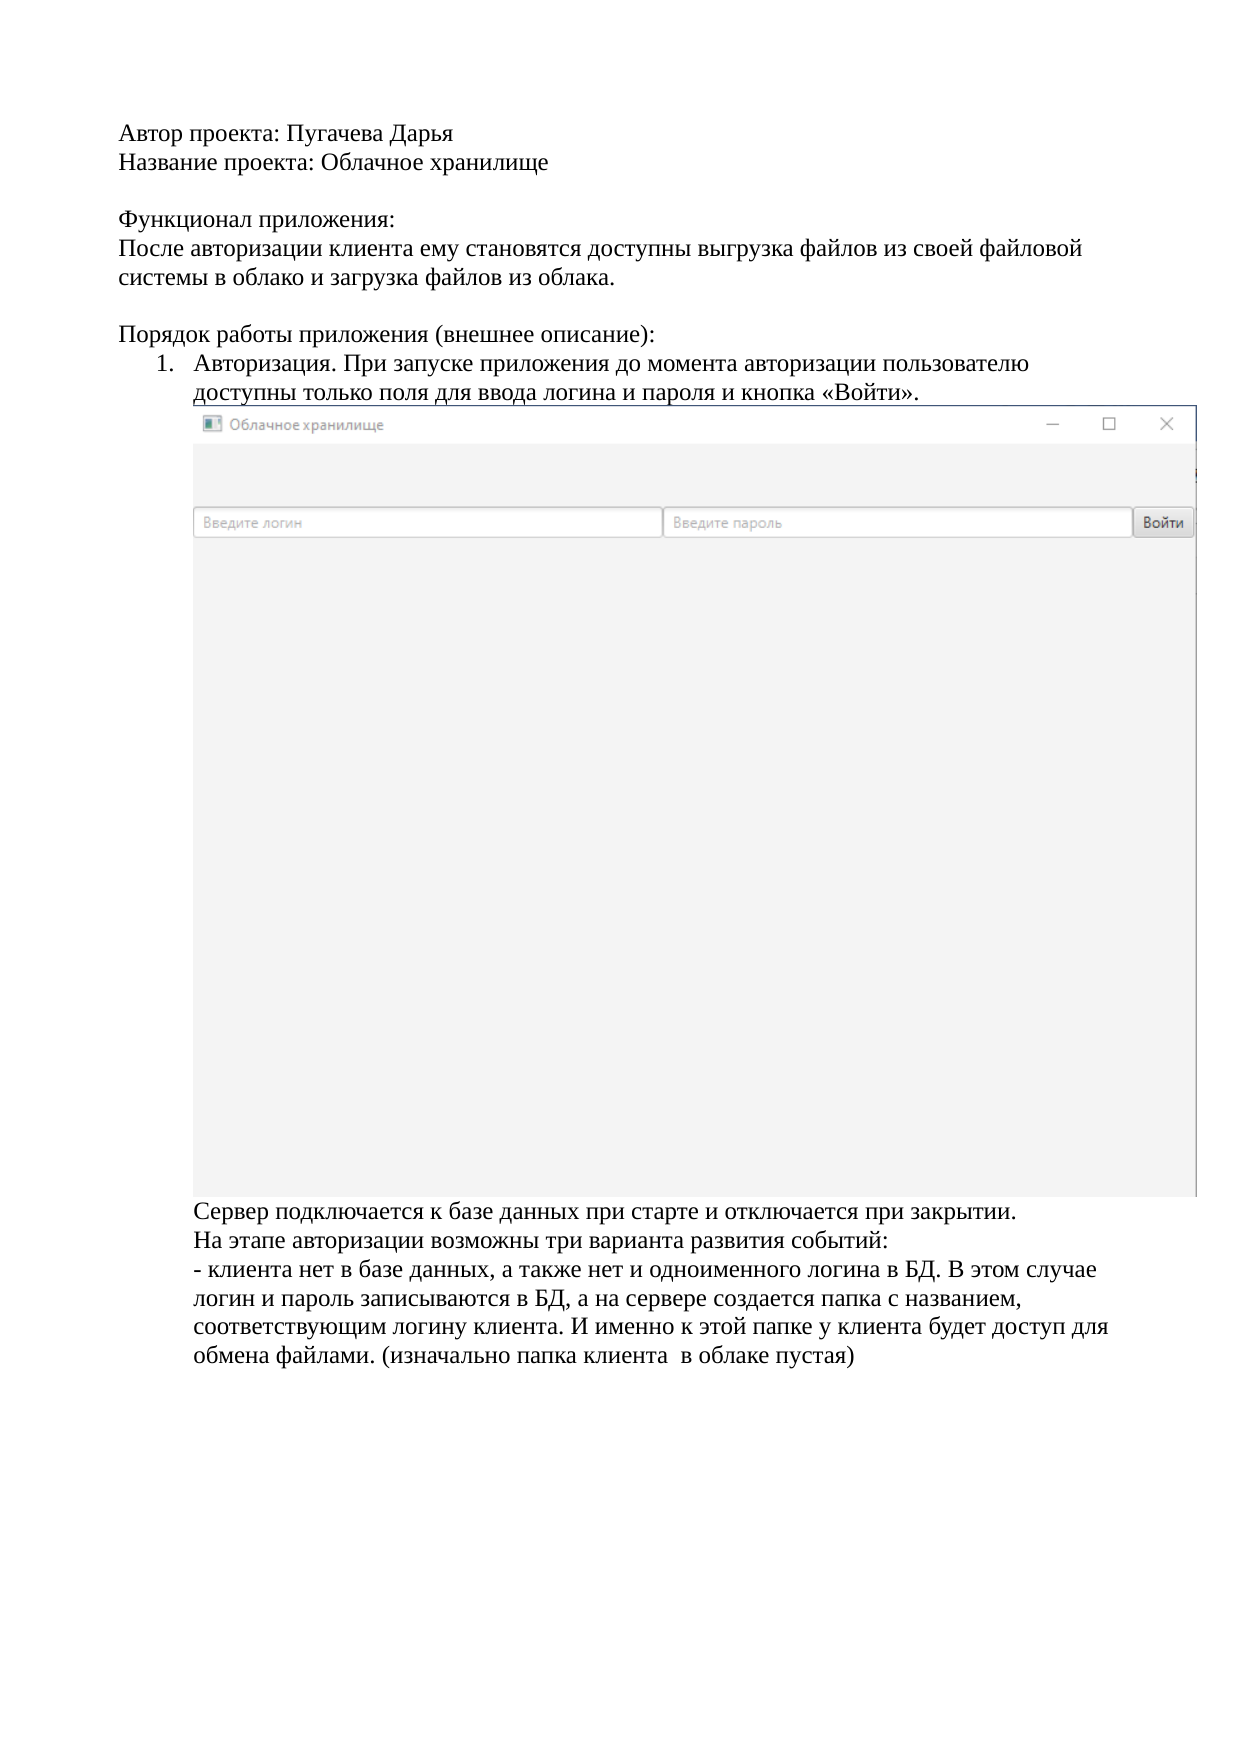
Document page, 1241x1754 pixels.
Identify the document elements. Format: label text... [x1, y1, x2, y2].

text После авторизации клиента ему становятся доступны выгрузка файлов из своей файловой системы в облако и загрузка файлов из облака. [118, 233, 1122, 291]
text Сервер подключается к базе данных при старте и отключается при закрытии. [193, 1197, 1122, 1225]
text Порядок работы приложения (внешнее описание): [118, 319, 1122, 348]
text Автор проекта: Пугачева Дарья [118, 118, 1122, 147]
text Функционал приложения: [118, 204, 1122, 233]
text На этапе авторизации возможны три варианта развития событий: [193, 1225, 1122, 1254]
list Авторизация. При запуске приложения до момента авторизации пользователю доступны только поля для ввода логина и пароля и кнопка «Войти». [156, 348, 1122, 406]
text Название проекта: Облачное хранилище [118, 147, 1122, 176]
text - клиента нет в базе данных, а также нет и одноименного логина в БД. В этом случае логин и пароль записываются в БД, а на сервере создается папка с названием, соответствующим логину клиента. И именно к этой папке у клиента будет доступ для обмена файлами. (изначально папка клиента в облаке пустая) [193, 1254, 1122, 1369]
